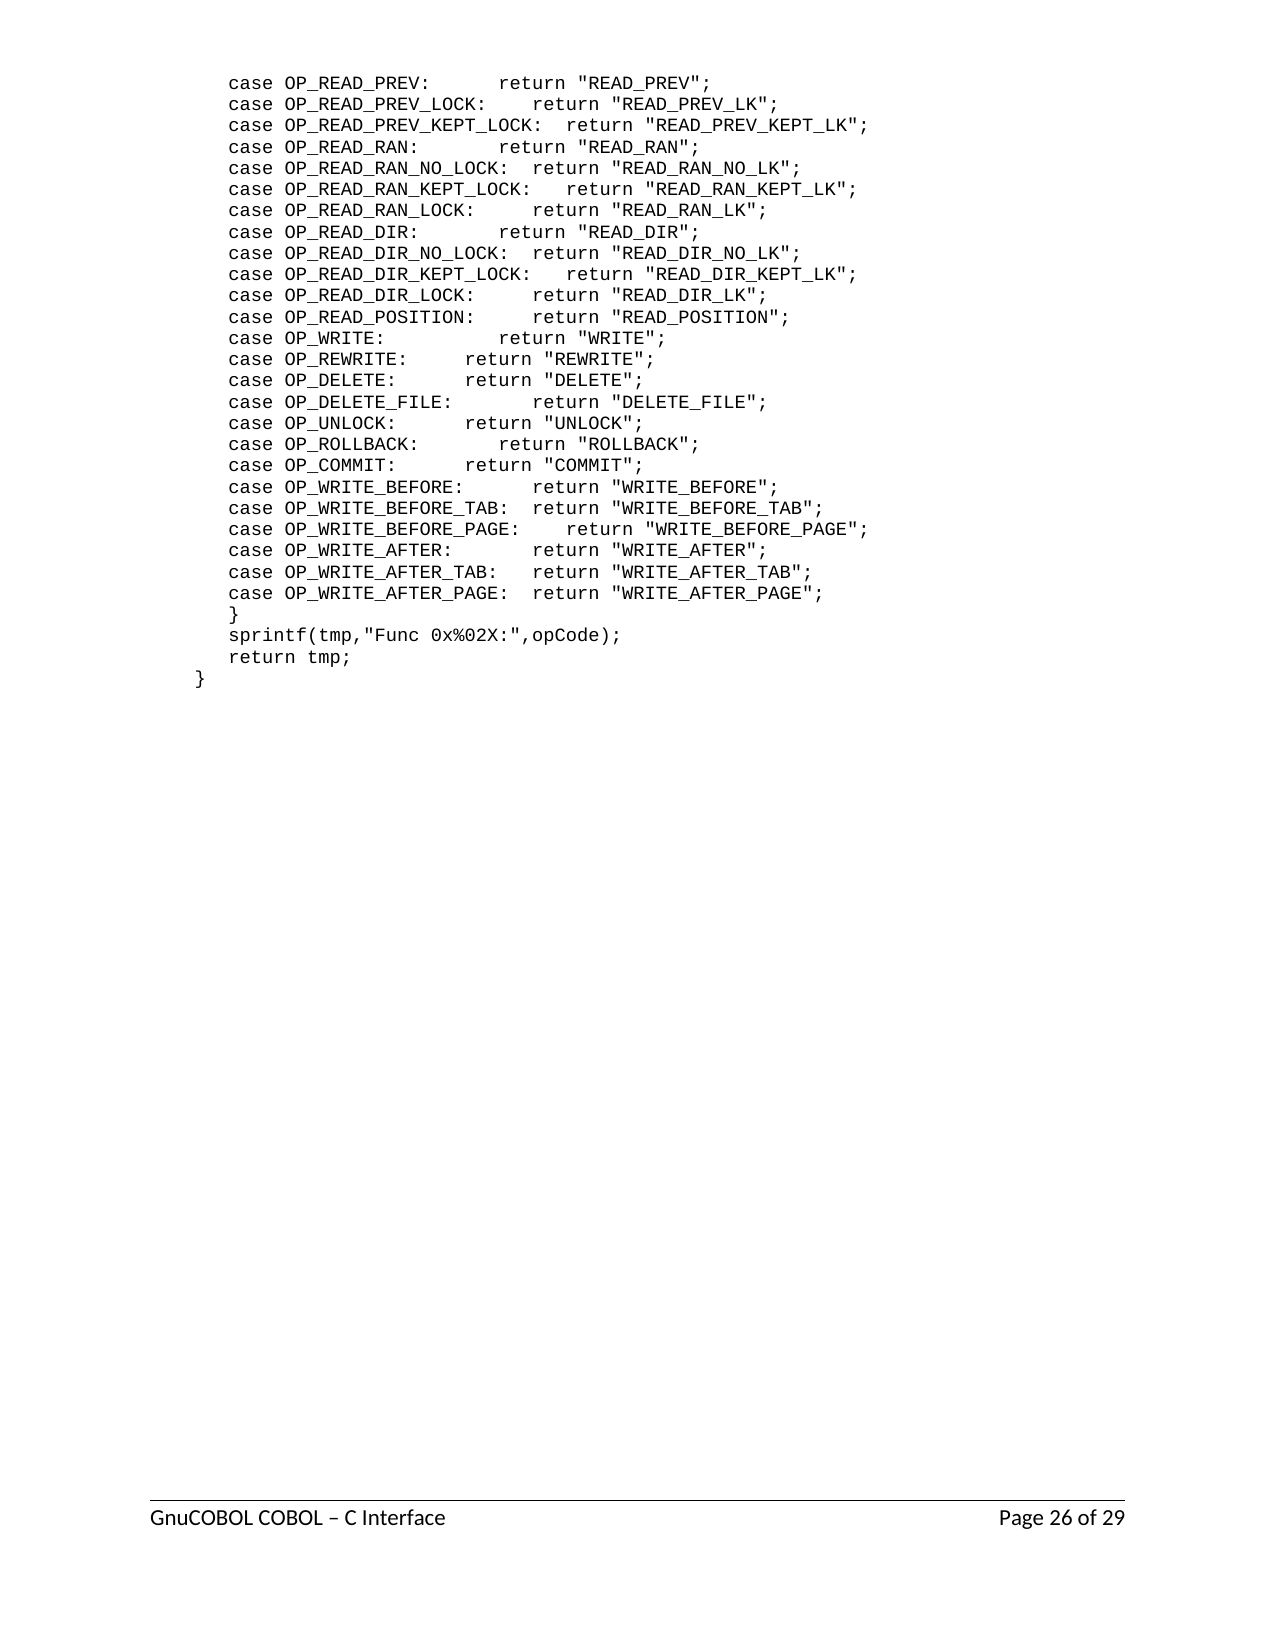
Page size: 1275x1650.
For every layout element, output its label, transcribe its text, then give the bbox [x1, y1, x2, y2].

text case OP_ROLLBACK: return "ROLLBACK"; [194, 435, 1125, 456]
text } [194, 605, 1125, 626]
text sprintf(tmp,"Func 0x%02X:",opCode); [194, 626, 1125, 647]
text case OP_REWRITE: return "REWRITE"; [194, 350, 1125, 371]
text case OP_READ_RAN_NO_LOCK: return "READ_RAN_NO_LK"; [194, 159, 1125, 180]
text case OP_READ_DIR_LOCK: return "READ_DIR_LK"; [194, 286, 1125, 307]
text case OP_READ_PREV_LOCK: return "READ_PREV_LK"; [194, 95, 1125, 116]
text case OP_WRITE_AFTER_PAGE: return "WRITE_AFTER_PAGE"; [194, 584, 1125, 605]
text case OP_READ_PREV: return "READ_PREV"; [194, 74, 1125, 95]
text case OP_READ_DIR_KEPT_LOCK: return "READ_DIR_KEPT_LK"; [194, 265, 1125, 286]
text case OP_DELETE_FILE: return "DELETE_FILE"; [194, 392, 1125, 414]
text return tmp; [194, 647, 1125, 669]
text case OP_WRITE_AFTER_TAB: return "WRITE_AFTER_TAB"; [194, 562, 1125, 584]
text case OP_UNLOCK: return "UNLOCK"; [194, 414, 1125, 435]
text case OP_COMMIT: return "COMMIT"; [194, 456, 1125, 477]
text case OP_WRITE_BEFORE_PAGE: return "WRITE_BEFORE_PAGE"; [194, 520, 1125, 541]
text case OP_READ_PREV_KEPT_LOCK: return "READ_PREV_KEPT_LK"; [194, 116, 1125, 137]
text case OP_WRITE_BEFORE: return "WRITE_BEFORE"; [194, 477, 1125, 499]
text case OP_READ_POSITION: return "READ_POSITION"; [194, 307, 1125, 329]
text case OP_READ_DIR: return "READ_DIR"; [194, 222, 1125, 244]
text case OP_WRITE_AFTER: return "WRITE_AFTER"; [194, 541, 1125, 562]
text } [194, 669, 1125, 690]
text case OP_READ_RAN_LOCK: return "READ_RAN_LK"; [194, 201, 1125, 222]
text case OP_READ_DIR_NO_LOCK: return "READ_DIR_NO_LK"; [194, 244, 1125, 265]
text case OP_WRITE_BEFORE_TAB: return "WRITE_BEFORE_TAB"; [194, 499, 1125, 520]
text case OP_READ_RAN: return "READ_RAN"; [194, 137, 1125, 159]
text case OP_READ_RAN_KEPT_LOCK: return "READ_RAN_KEPT_LK"; [194, 180, 1125, 201]
text case OP_DELETE: return "DELETE"; [194, 371, 1125, 392]
text case OP_WRITE: return "WRITE"; [194, 329, 1125, 350]
